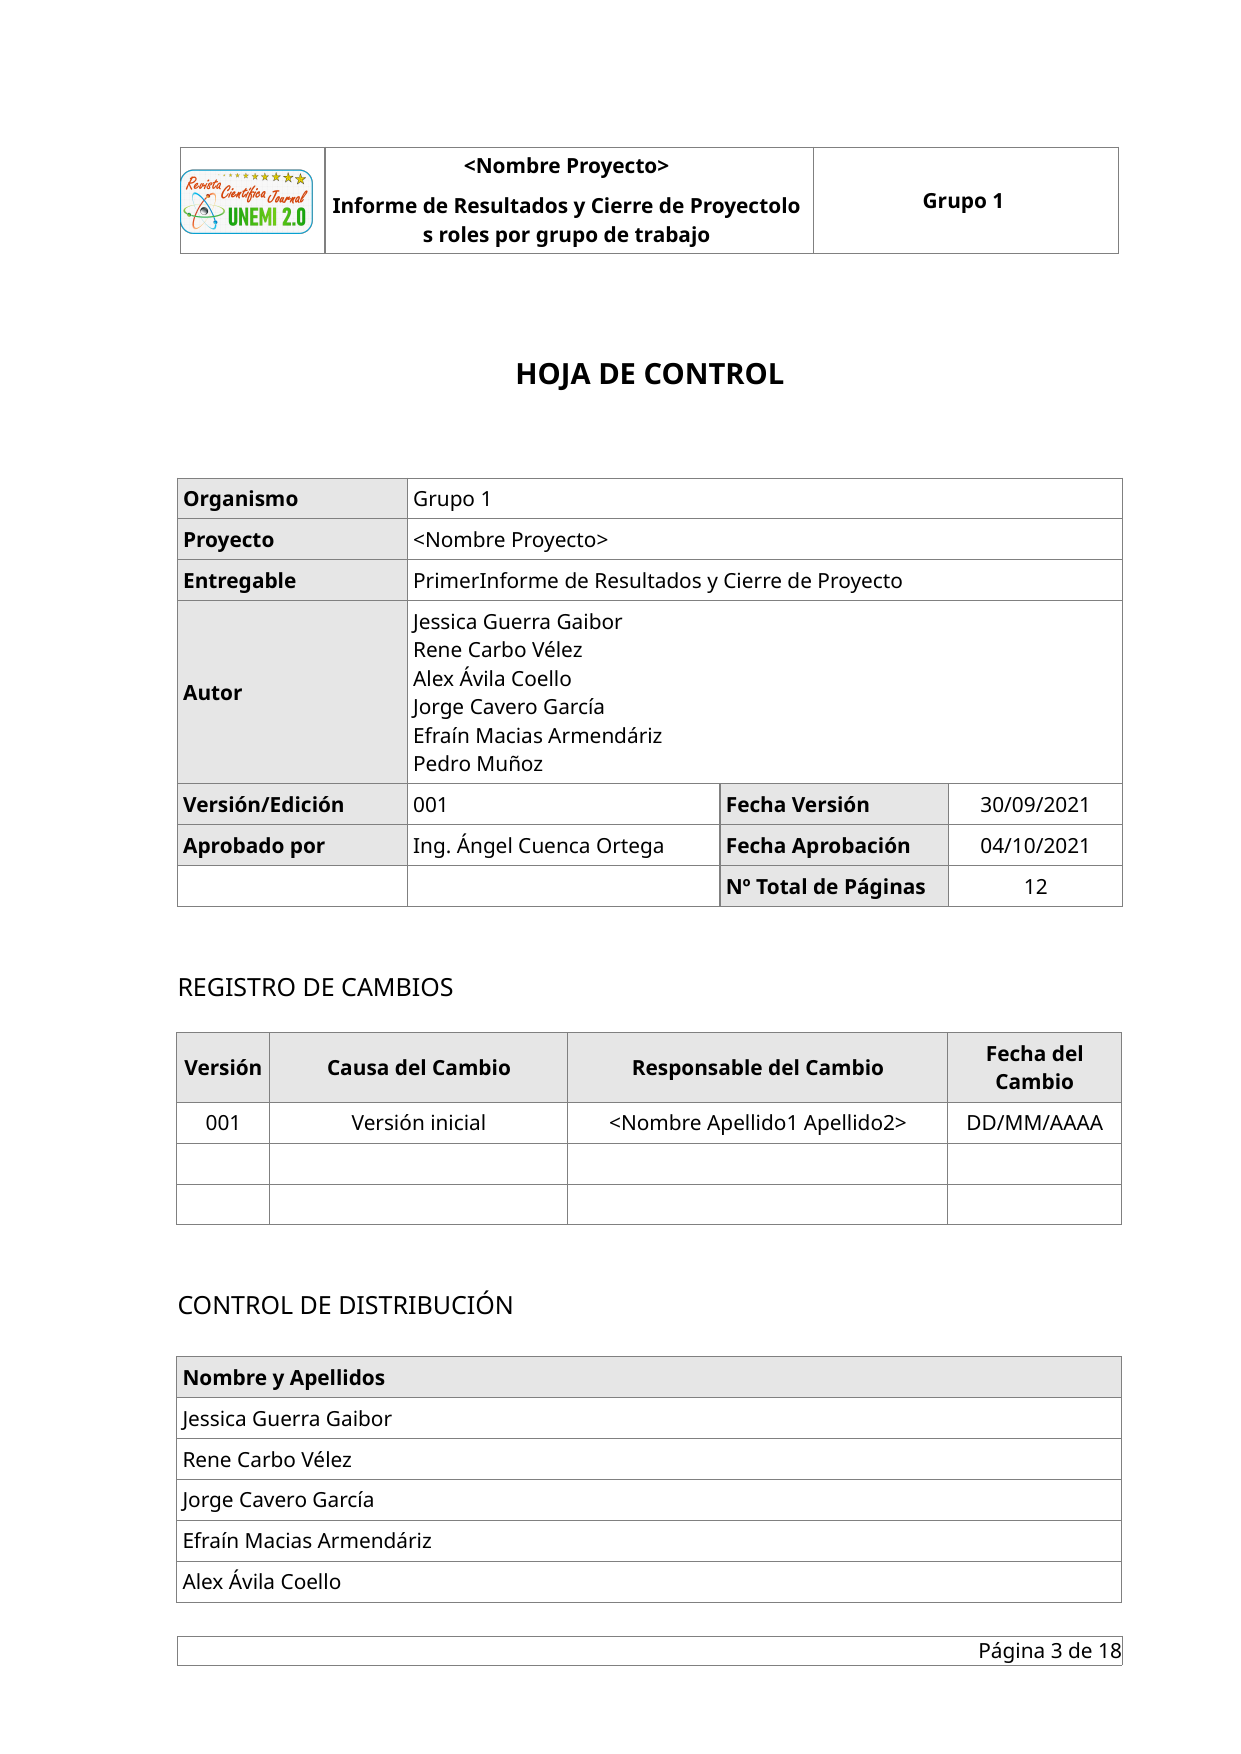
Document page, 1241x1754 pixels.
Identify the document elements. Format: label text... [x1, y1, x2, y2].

table_cell [568, 1144, 947, 1183]
table_cell Primer [408, 560, 1122, 600]
table_cell [270, 1144, 567, 1183]
text HOJA DE CONTROL [177, 353, 1122, 393]
table_cell 12 [949, 866, 1122, 906]
table_cell Autor [178, 601, 407, 783]
table_cell Jessica Guerra Gaibor Rene Carbo Vélez Alex Ávila Coello Jorge Cavero García Efraín Macias Armendáriz Pedro Muñoz [408, 601, 1122, 783]
table_cell [177, 1144, 269, 1183]
table_cell [270, 1185, 567, 1224]
table_cell [568, 1185, 947, 1224]
table_cell DD/MM/AAAA [948, 1103, 1121, 1142]
text CONTROL DE DISTRIBUCIÓN [177, 1288, 1122, 1322]
table_cell 04/10/2021 [949, 825, 1122, 865]
table_header Causa del Cambio [270, 1033, 567, 1102]
table_cell [948, 1144, 1121, 1183]
table_cell <Nombre Apellido1 Apellido2> [568, 1103, 947, 1142]
table_cell Jorge Cavero García [177, 1480, 1121, 1520]
table_cell [177, 1185, 269, 1224]
table_header Nombre y Apellidos [177, 1357, 1121, 1397]
table_cell Proyecto [178, 519, 407, 559]
table_cell 001 [408, 784, 719, 824]
table_header Fecha del Cambio [948, 1033, 1121, 1102]
table_cell Nº Total de Páginas [721, 866, 948, 906]
table_cell [408, 866, 719, 906]
table_header Grupo 1 [408, 479, 1122, 518]
text REGISTRO DE CAMBIOS [177, 970, 1122, 1004]
table_cell Revista Científica Journal UNEMI 2.0 [408, 519, 1122, 559]
table_cell Versión/Edición [178, 784, 407, 824]
table_cell Ing. Ángel Cuenca Ortega [408, 825, 719, 865]
table_cell Rene Carbo Vélez [177, 1439, 1121, 1479]
table_cell Versión inicial [270, 1103, 567, 1142]
table_cell 30/09/2021 [949, 784, 1122, 824]
table_cell Aprobado por [178, 825, 407, 865]
table_cell Fecha Aprobación [721, 825, 948, 865]
table_cell Fecha Versión [721, 784, 948, 824]
table_cell Efraín Macias Armendáriz [177, 1521, 1121, 1561]
table_cell Alex Ávila Coello [177, 1562, 1121, 1602]
table_header Versión [177, 1033, 269, 1102]
table_cell 001 [177, 1103, 269, 1142]
table_cell [178, 866, 407, 906]
table_cell Entregable [178, 560, 407, 600]
table_header Organismo [178, 479, 407, 518]
table_cell Jessica Guerra Gaibor [177, 1398, 1121, 1438]
table_cell [948, 1185, 1121, 1224]
table_header Responsable del Cambio [568, 1033, 947, 1102]
